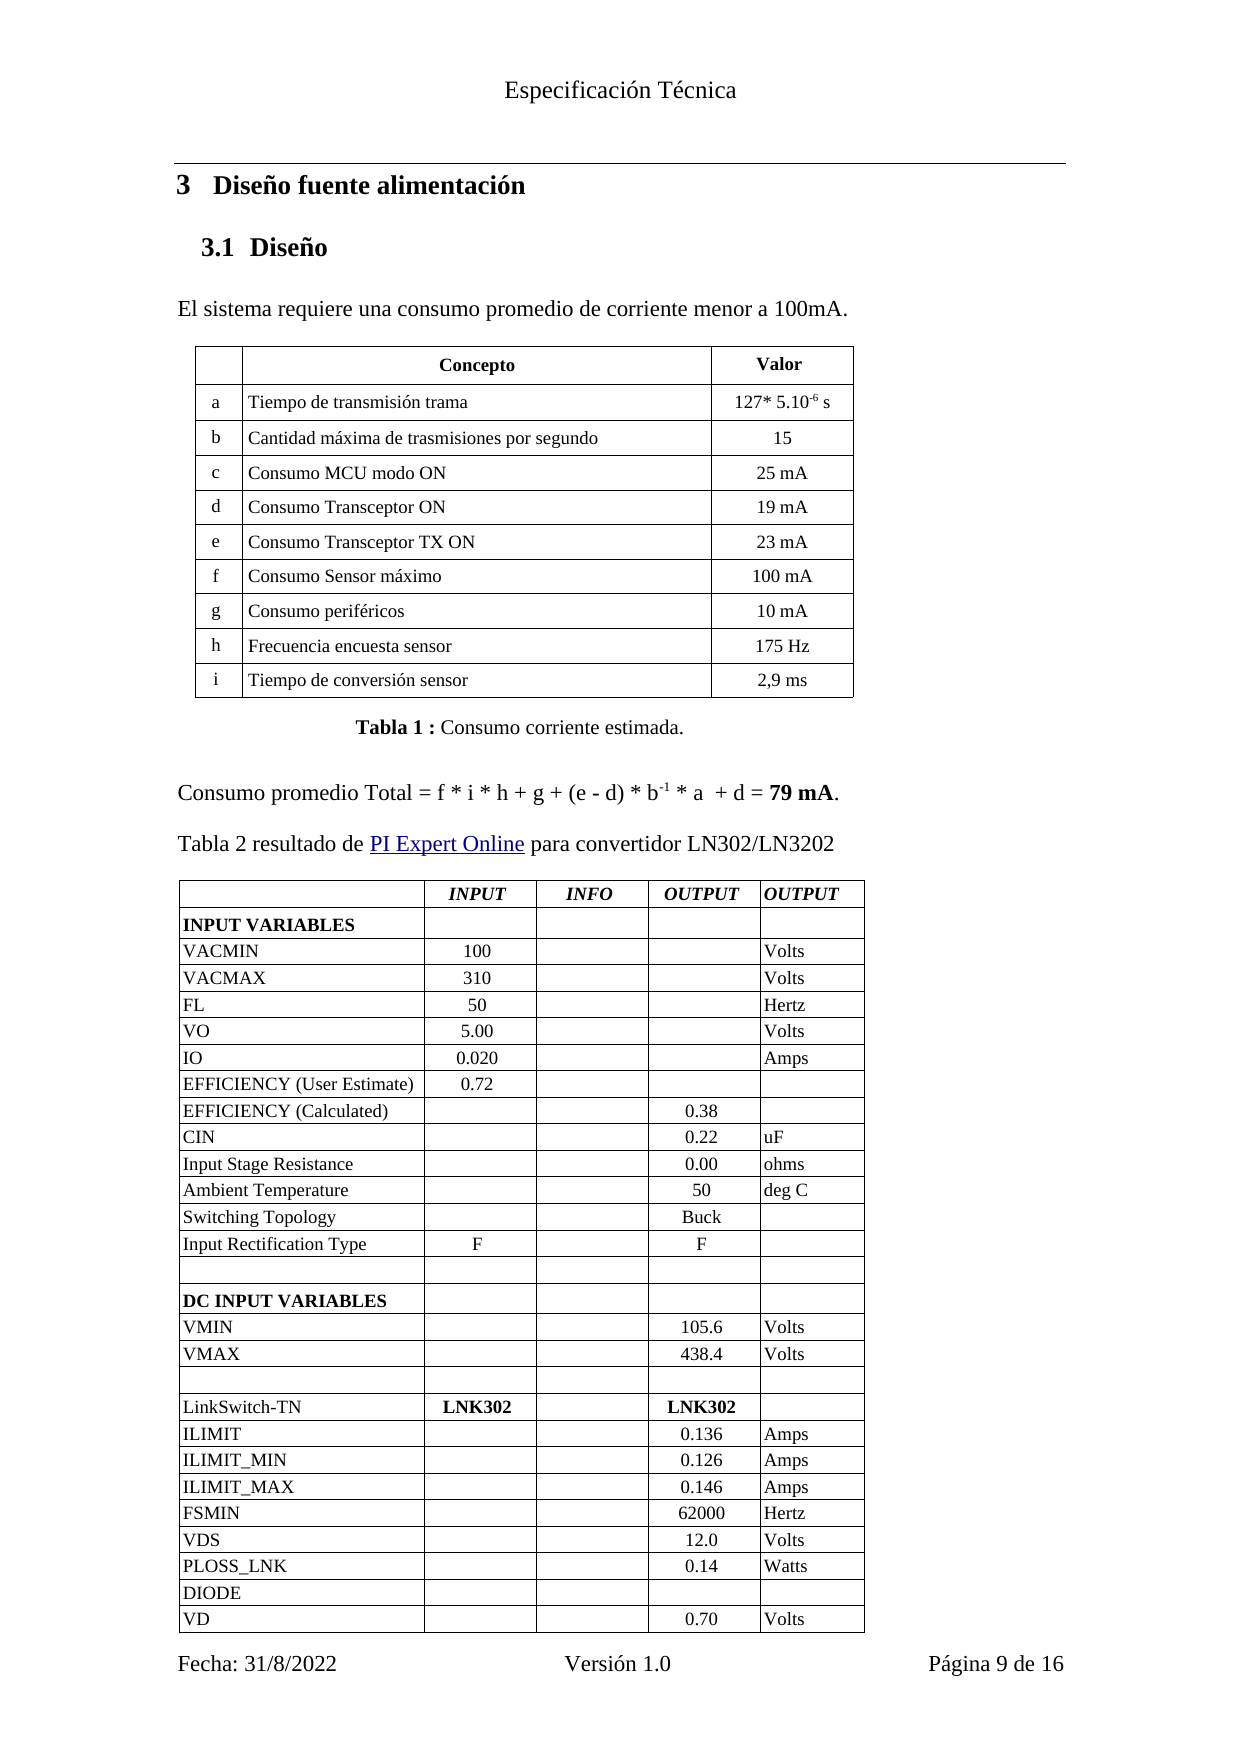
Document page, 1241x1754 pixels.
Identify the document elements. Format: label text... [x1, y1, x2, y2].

table_cell Consumo Transceptor TX ON [243, 525, 711, 559]
table_cell [425, 1341, 536, 1366]
table_cell [425, 1284, 536, 1313]
table_cell [537, 1124, 648, 1150]
table_cell CIN [180, 1124, 424, 1150]
text Tabla 2 resultado de PI Expert Online para convertidor LN302/LN3202 [177, 830, 1069, 856]
table_cell Amps [761, 1421, 864, 1446]
table_cell [425, 1500, 536, 1526]
table_cell [537, 1071, 648, 1097]
table_cell [761, 908, 864, 937]
table_cell [537, 1474, 648, 1499]
table_cell VACMIN [180, 939, 424, 964]
table_cell [425, 1151, 536, 1176]
table_header [196, 347, 242, 384]
table_cell [537, 1421, 648, 1446]
table_cell 50 [425, 992, 536, 1017]
table_cell Volts [761, 965, 864, 991]
table_cell LNK302 [425, 1394, 536, 1419]
table_cell EFFICIENCY (User Estimate) [180, 1071, 424, 1097]
table_cell [761, 1098, 864, 1123]
table_cell 0.146 [649, 1474, 760, 1499]
table_cell [425, 1553, 536, 1579]
table_cell [425, 1606, 536, 1632]
table_cell [537, 1394, 648, 1419]
table_cell c [196, 456, 242, 489]
table_cell [425, 1474, 536, 1499]
table_cell DC INPUT VARIABLES [180, 1284, 424, 1313]
table_cell 0.38 [649, 1098, 760, 1123]
table_cell [537, 1204, 648, 1229]
table_cell [425, 1124, 536, 1150]
table_cell Volts [761, 939, 864, 964]
table_cell Consumo MCU modo ON [243, 456, 711, 489]
table_cell [537, 1151, 648, 1176]
table_cell Tiempo de conversión sensor [243, 664, 711, 697]
table_cell VO [180, 1018, 424, 1044]
table_cell [425, 1314, 536, 1340]
text Consumo promedio Total = f * i * h + g + (e - d) * b-1 * a + d = 79 mA. [177, 779, 1069, 805]
table_cell 62000 [649, 1500, 760, 1526]
table_cell 100 mA [712, 560, 853, 593]
table_header Valor [712, 347, 853, 384]
table_cell [537, 1257, 648, 1283]
table_cell h [196, 629, 242, 662]
table_cell [537, 1231, 648, 1256]
table_cell Input Stage Resistance [180, 1151, 424, 1176]
table_cell 5.00 [425, 1018, 536, 1044]
table_cell 105.6 [649, 1314, 760, 1340]
table_cell [761, 1071, 864, 1097]
table_cell [649, 1580, 760, 1605]
table_cell Hertz [761, 992, 864, 1017]
table_cell [425, 1580, 536, 1605]
subtitle Diseño [201, 232, 1063, 263]
table_cell [761, 1367, 864, 1393]
table_cell Tiempo de transmisión trama [243, 385, 711, 420]
table_cell [649, 1367, 760, 1393]
table_cell VMIN [180, 1314, 424, 1340]
table_cell g [196, 594, 242, 628]
table_cell [761, 1204, 864, 1229]
table_cell 100 [425, 939, 536, 964]
table_cell PLOSS_LNK [180, 1553, 424, 1579]
table_header Concepto [243, 347, 711, 384]
table_cell 0.72 [425, 1071, 536, 1097]
table_cell 15 [712, 421, 853, 455]
table_cell 0.14 [649, 1553, 760, 1579]
table_cell 23 mA [712, 525, 853, 559]
table_cell [761, 1284, 864, 1313]
table_cell [537, 965, 648, 991]
table_cell [425, 1421, 536, 1446]
table_cell Volts [761, 1606, 864, 1632]
table_cell [537, 1606, 648, 1632]
table_cell Amps [761, 1447, 864, 1473]
table_cell e [196, 525, 242, 559]
table_cell 2,9 ms [712, 664, 853, 697]
table_cell VD [180, 1606, 424, 1632]
table_cell 12.0 [649, 1527, 760, 1552]
table_cell 19 mA [712, 491, 853, 524]
table_cell [425, 908, 536, 937]
table_header INFO [537, 881, 648, 907]
table_cell Watts [761, 1553, 864, 1579]
table_cell f [196, 560, 242, 593]
table_cell deg C [761, 1177, 864, 1203]
table_cell [425, 1527, 536, 1552]
table_cell [180, 1367, 424, 1393]
table_cell [537, 992, 648, 1017]
table_cell 127* 5.10-6 s [712, 385, 853, 420]
table_cell 175 Hz [712, 629, 853, 662]
table_cell [649, 965, 760, 991]
table_cell 10 mA [712, 594, 853, 628]
table_cell [649, 1018, 760, 1044]
table_cell [649, 939, 760, 964]
table_cell 0.136 [649, 1421, 760, 1446]
table_cell 0.22 [649, 1124, 760, 1150]
table_cell Frecuencia encuesta sensor [243, 629, 711, 662]
table_cell [537, 1314, 648, 1340]
table_cell INPUT VARIABLES [180, 908, 424, 937]
table_cell Consumo Transceptor ON [243, 491, 711, 524]
table_cell [649, 1045, 760, 1070]
table_cell [537, 1341, 648, 1366]
table_cell [425, 1204, 536, 1229]
table_cell [537, 1447, 648, 1473]
table_cell FL [180, 992, 424, 1017]
table_cell [537, 939, 648, 964]
table_cell 25 mA [712, 456, 853, 489]
table_cell FSMIN [180, 1500, 424, 1526]
table_cell ILIMIT_MAX [180, 1474, 424, 1499]
text Tabla 1 : Consumo corriente estimada. [177, 715, 1069, 739]
table_cell VMAX [180, 1341, 424, 1366]
table_cell [649, 992, 760, 1017]
table_cell Amps [761, 1045, 864, 1070]
table_cell Switching Topology [180, 1204, 424, 1229]
table_cell [425, 1177, 536, 1203]
table_cell Volts [761, 1018, 864, 1044]
table_cell i [196, 664, 242, 697]
table_cell EFFICIENCY (Calculated) [180, 1098, 424, 1123]
table_cell [537, 1177, 648, 1203]
subtitle Diseño fuente alimentación [176, 163, 1069, 200]
table_cell b [196, 421, 242, 455]
table_cell [537, 1045, 648, 1070]
table_cell [761, 1231, 864, 1256]
table_cell Input Rectification Type [180, 1231, 424, 1256]
table_header [180, 881, 424, 907]
table_cell [649, 1284, 760, 1313]
table_cell 50 [649, 1177, 760, 1203]
table_cell DIODE [180, 1580, 424, 1605]
table_cell [180, 1257, 424, 1283]
table_cell IO [180, 1045, 424, 1070]
table_cell 0.70 [649, 1606, 760, 1632]
table_cell Volts [761, 1341, 864, 1366]
table_cell [761, 1394, 864, 1419]
table_cell Buck [649, 1204, 760, 1229]
table_cell Volts [761, 1527, 864, 1552]
table_cell Consumo periféricos [243, 594, 711, 628]
table_cell [761, 1580, 864, 1605]
table_cell [537, 908, 648, 937]
table_cell [425, 1098, 536, 1123]
table_cell uF [761, 1124, 864, 1150]
table_cell [425, 1447, 536, 1473]
table_cell LinkSwitch-TN [180, 1394, 424, 1419]
table_cell 0.126 [649, 1447, 760, 1473]
text El sistema requiere una consumo promedio de corriente menor a 100mA. [177, 296, 1069, 322]
table_cell [537, 1527, 648, 1552]
table_cell Hertz [761, 1500, 864, 1526]
table_cell [425, 1367, 536, 1393]
table_header INPUT [425, 881, 536, 907]
table_cell Volts [761, 1314, 864, 1340]
table_cell Amps [761, 1474, 864, 1499]
table_cell [761, 1257, 864, 1283]
table_cell [537, 1500, 648, 1526]
table_cell 0.020 [425, 1045, 536, 1070]
table_cell [649, 1257, 760, 1283]
table_cell [537, 1018, 648, 1044]
table_cell LNK302 [649, 1394, 760, 1419]
table_header OUTPUT [649, 881, 760, 907]
table_cell F [425, 1231, 536, 1256]
table_cell [649, 1071, 760, 1097]
table_cell a [196, 385, 242, 420]
table_header OUTPUT [761, 881, 864, 907]
table_cell [425, 1257, 536, 1283]
table_cell Consumo Sensor máximo [243, 560, 711, 593]
table_cell [537, 1284, 648, 1313]
table_cell ohms [761, 1151, 864, 1176]
table_cell [537, 1367, 648, 1393]
table_cell 310 [425, 965, 536, 991]
table_cell [537, 1580, 648, 1605]
table_cell 0.00 [649, 1151, 760, 1176]
table_cell Cantidad máxima de trasmisiones por segundo [243, 421, 711, 455]
table_cell [537, 1553, 648, 1579]
table_cell ILIMIT_MIN [180, 1447, 424, 1473]
table_cell VACMAX [180, 965, 424, 991]
table_cell Ambient Temperature [180, 1177, 424, 1203]
table_cell [537, 1098, 648, 1123]
table_cell VDS [180, 1527, 424, 1552]
table_cell F [649, 1231, 760, 1256]
table_cell [649, 908, 760, 937]
table_cell d [196, 491, 242, 524]
table_cell 438.4 [649, 1341, 760, 1366]
table_cell ILIMIT [180, 1421, 424, 1446]
